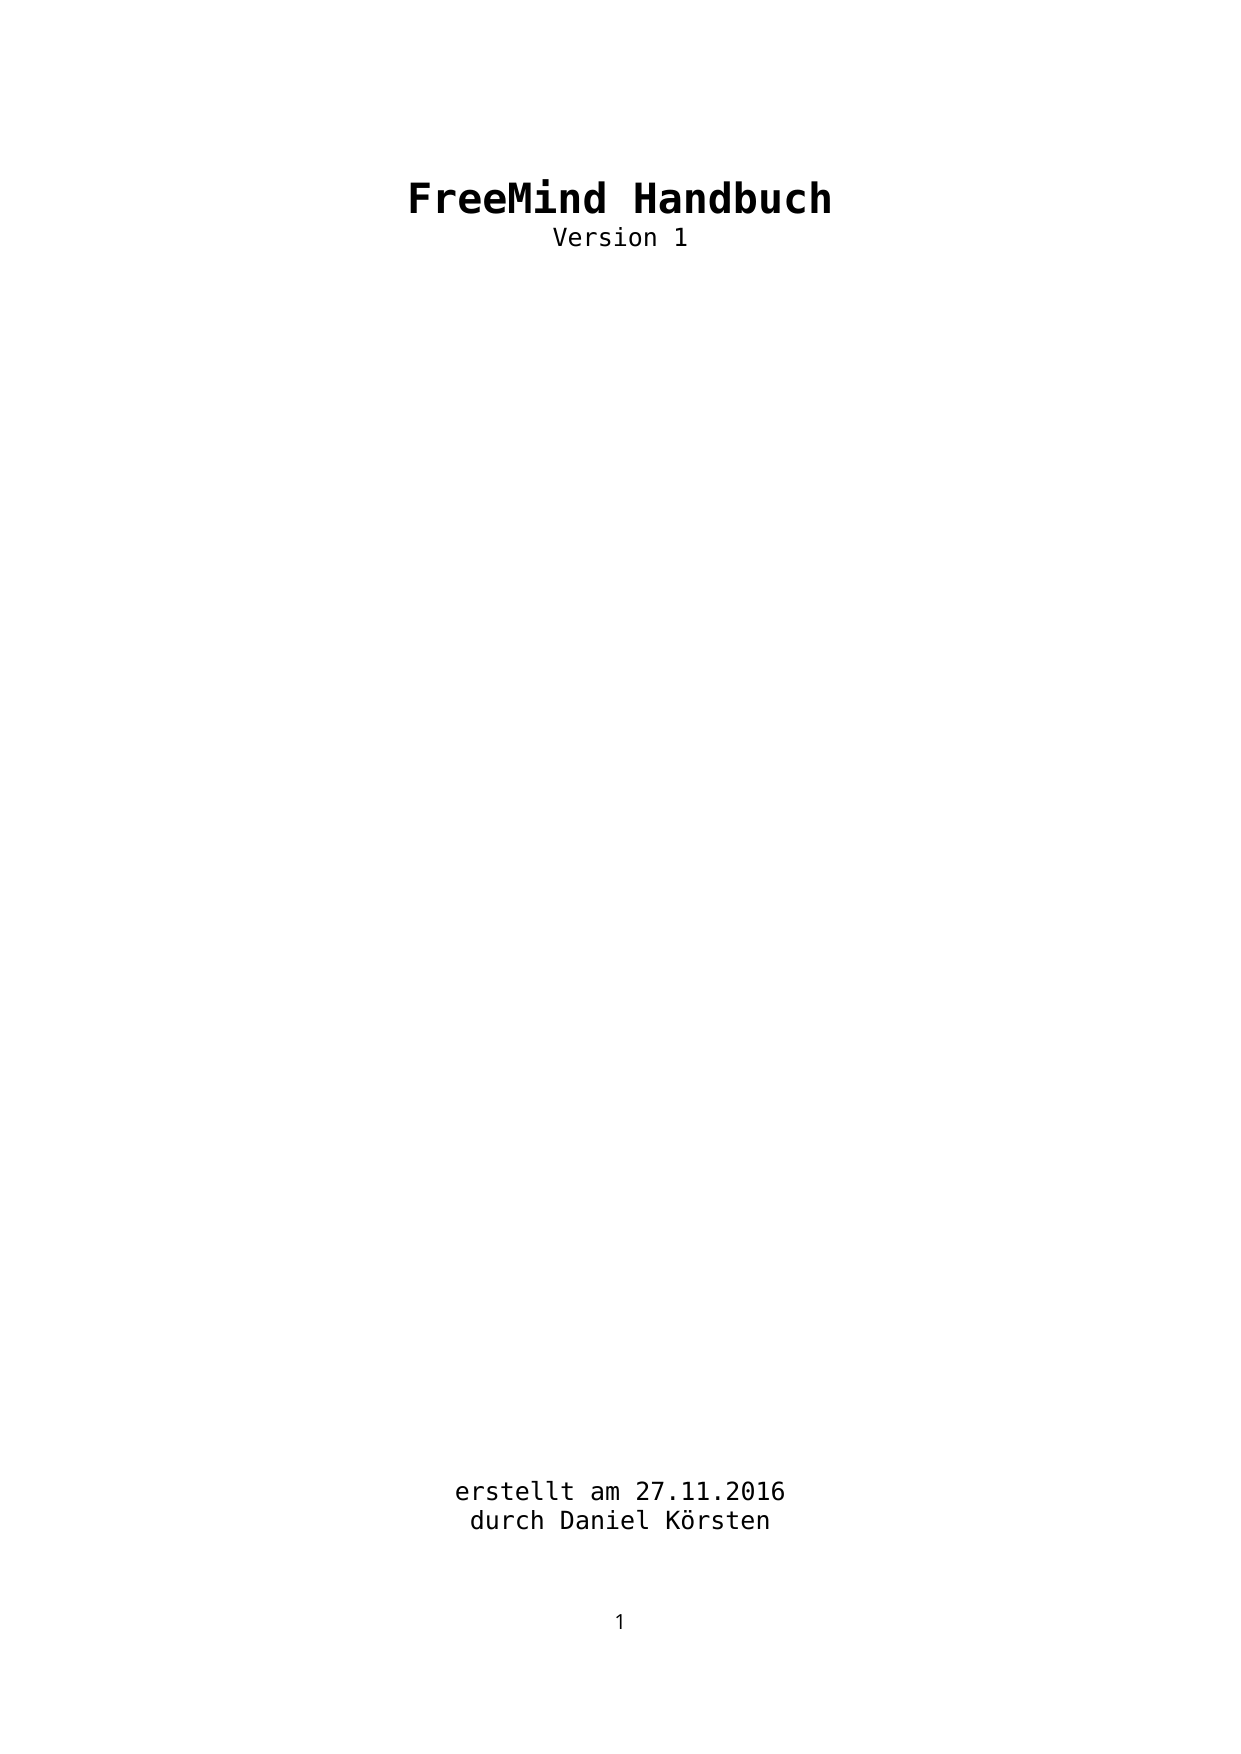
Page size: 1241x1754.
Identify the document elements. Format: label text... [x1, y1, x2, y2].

text erstellt am 27.11.2016 [118, 1477, 1122, 1506]
text FreeMind Handbuch [118, 175, 1122, 223]
text durch Daniel Körsten [118, 1506, 1122, 1536]
text Version 1 [118, 223, 1122, 253]
